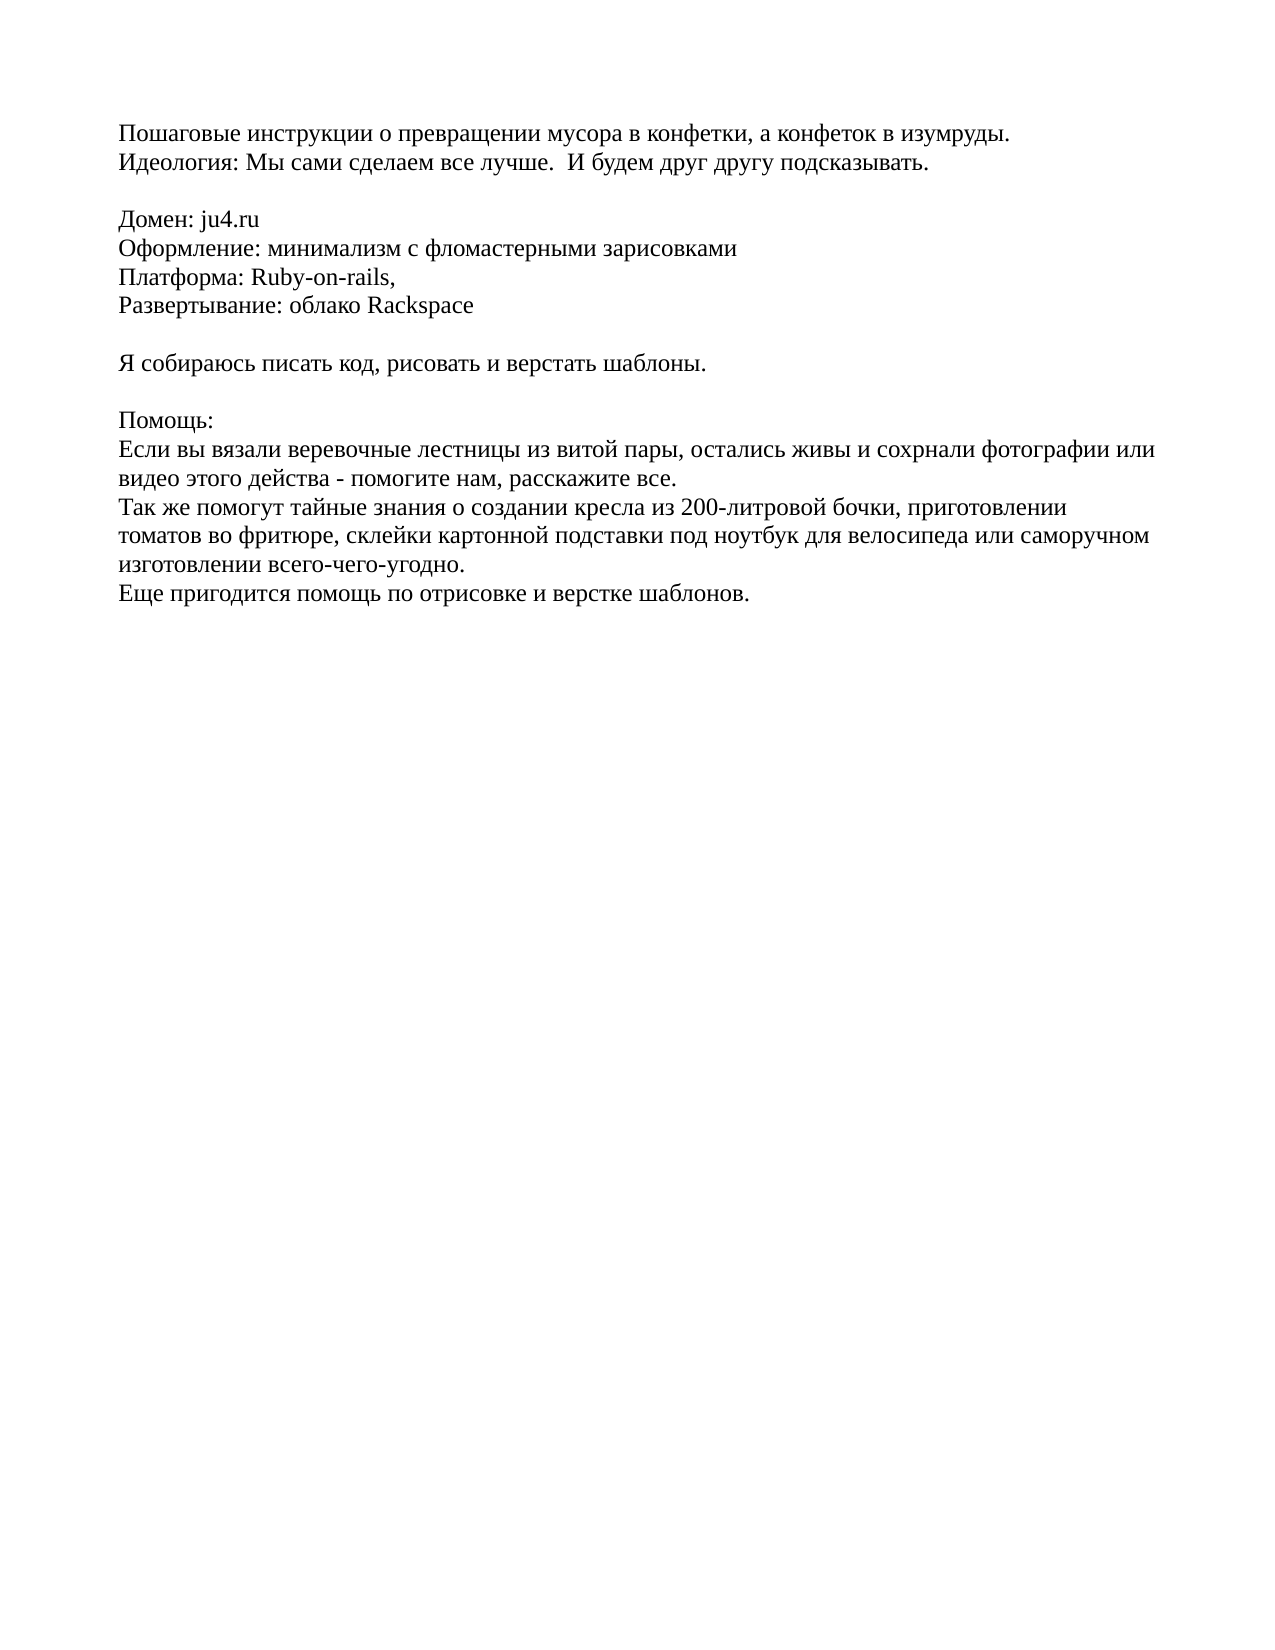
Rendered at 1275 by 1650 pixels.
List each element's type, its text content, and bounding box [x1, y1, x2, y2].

text Домен: ju4.ru [118, 204, 1157, 233]
text Пошаговые инструкции о превращении мусора в конфетки, а конфеток в изумруды. [118, 118, 1157, 147]
text Платформа: Ruby-on-rails, [118, 262, 1157, 291]
text Оформление: минимализм с фломастерными зарисовками [118, 233, 1157, 262]
text Я собираюсь писать код, рисовать и верстать шаблоны. [118, 348, 1157, 377]
text Еще пригодится помощь по отрисовке и верстке шаблонов. [118, 578, 1157, 607]
text Идеология: Мы сами сделаем все лучше. И будем друг другу подсказывать. [118, 147, 1157, 176]
text Помощь: [118, 406, 1157, 434]
text Развертывание: облако Rackspace [118, 291, 1157, 319]
text Так же помогут тайные знания о создании кресла из 200-литровой бочки, приготовлении томатов во фритюре, склейки картонной подставки под ноутбук для велосипеда или саморучном изготовлении всего-чего-угодно. [118, 492, 1157, 578]
text Если вы вязали веревочные лестницы из витой пары, остались живы и сохрнали фотографии или видео этого действа - помогите нам, расскажите все. [118, 434, 1157, 492]
